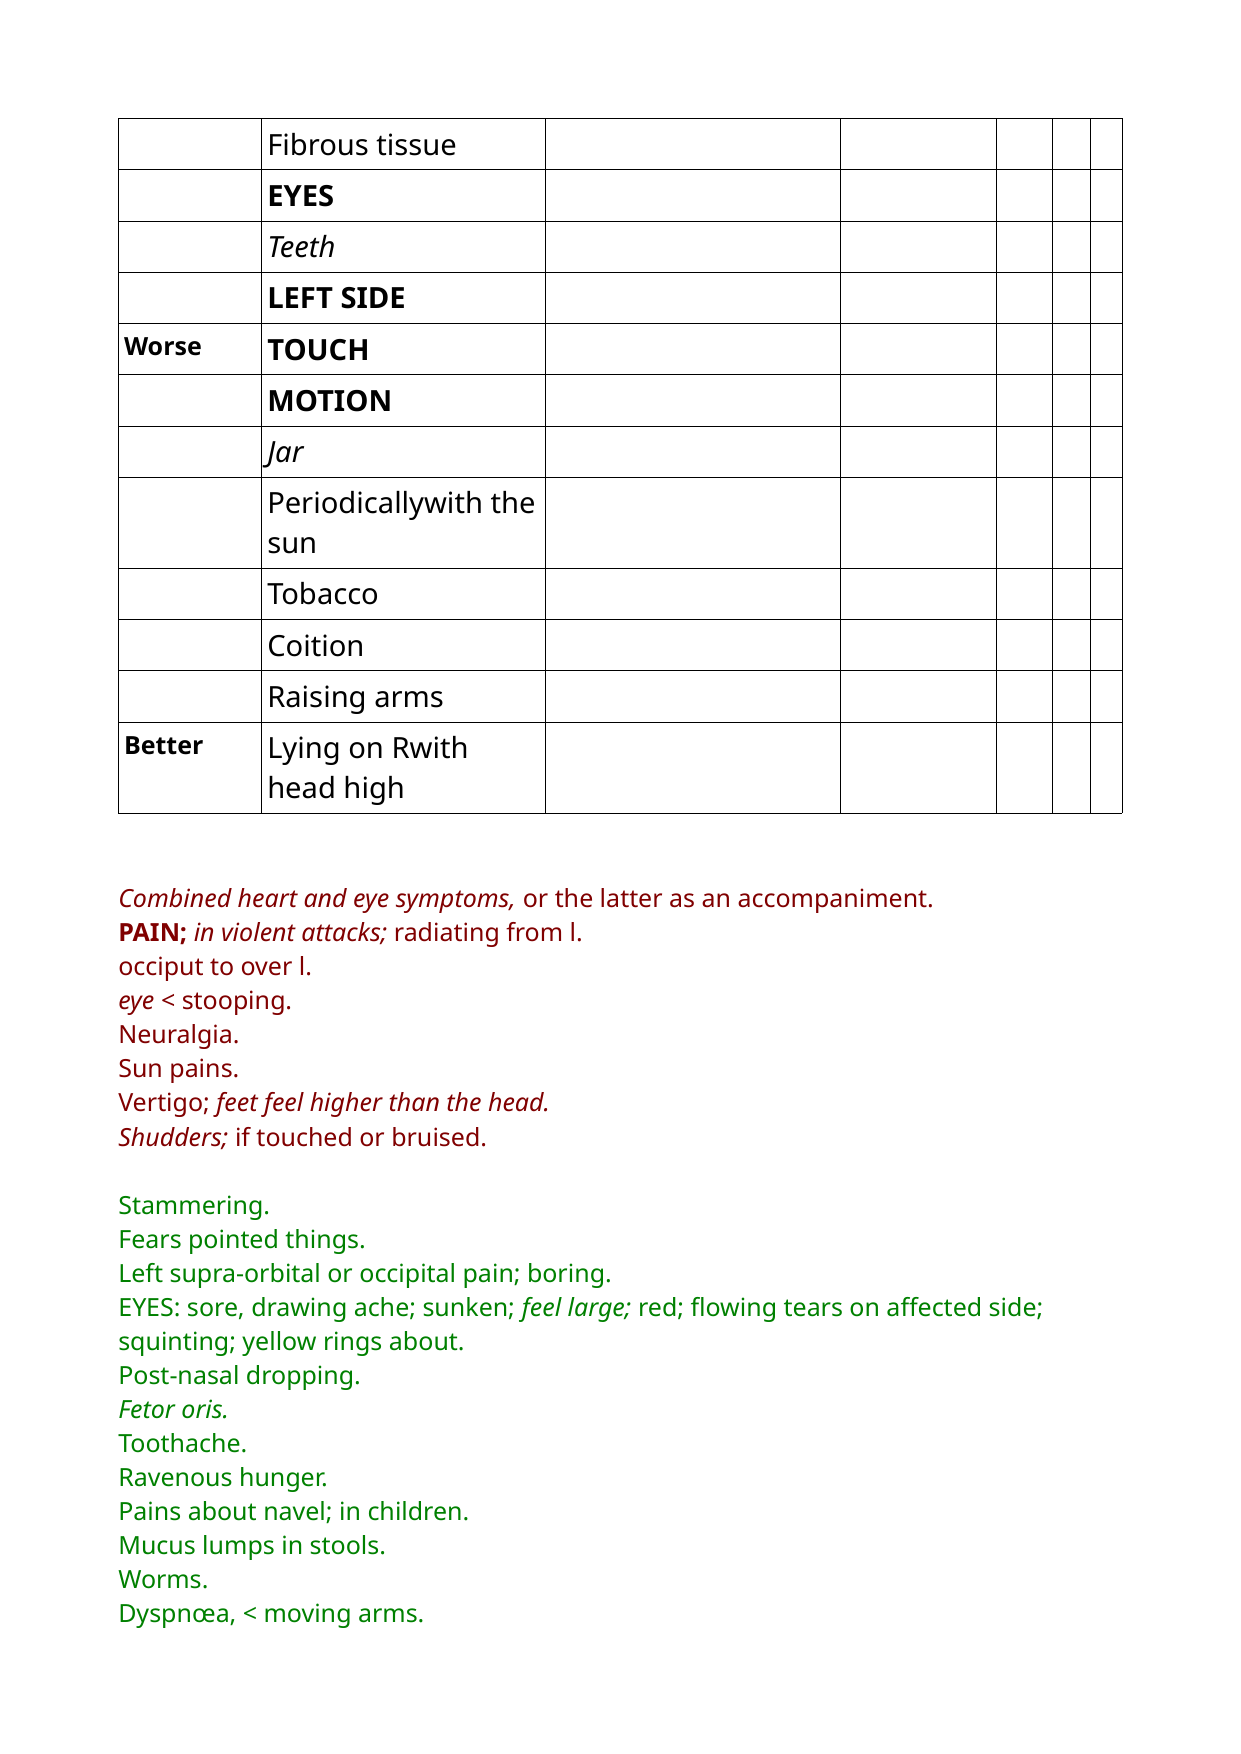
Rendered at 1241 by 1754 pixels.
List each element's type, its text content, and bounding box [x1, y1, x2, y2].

table_cell Lying on Rwith head high [262, 723, 545, 812]
table_cell [1091, 427, 1122, 477]
table_cell [546, 671, 840, 722]
table_cell [546, 170, 840, 221]
text Toothache. [118, 1426, 1122, 1460]
table_cell [1091, 569, 1122, 619]
table_cell [119, 273, 261, 323]
table_cell [841, 324, 996, 374]
table_cell EYES [262, 170, 545, 221]
table_cell [1091, 671, 1122, 722]
table_cell [1053, 569, 1090, 619]
table_cell [841, 375, 996, 426]
text Fetor oris. [118, 1392, 1122, 1426]
text Shudders; if touched or bruised. [118, 1119, 1122, 1153]
table_cell [546, 427, 840, 477]
table_cell [1053, 170, 1090, 221]
table_cell [119, 478, 261, 568]
table_cell [997, 375, 1052, 426]
text Ravenous hunger. [118, 1460, 1122, 1494]
table_cell [1053, 620, 1090, 670]
table_cell [119, 119, 261, 169]
table_cell [1091, 222, 1122, 272]
table_cell [119, 620, 261, 670]
table_cell [546, 222, 840, 272]
table_cell Fibrous tissue [262, 119, 545, 169]
table_cell [997, 324, 1052, 374]
table_cell [546, 324, 840, 374]
table_cell [119, 222, 261, 272]
table_cell [119, 671, 261, 722]
text eye < stooping. [118, 983, 1122, 1017]
table_cell [1053, 723, 1090, 812]
table_cell [1091, 119, 1122, 169]
text occiput to over l. [118, 949, 1122, 983]
table_cell [997, 620, 1052, 670]
table_cell [1091, 324, 1122, 374]
table_cell [546, 723, 840, 812]
text Stammering. [118, 1187, 1122, 1221]
table_cell [1091, 723, 1122, 812]
text EYES: sore, drawing ache; sunken; feel large; red; flowing tears on affected side; squinting; yellow rings about. [118, 1289, 1122, 1358]
table_cell Jar [262, 427, 545, 477]
table_cell [1091, 375, 1122, 426]
table_cell Coition [262, 620, 545, 670]
table_cell [997, 569, 1052, 619]
table_cell [997, 170, 1052, 221]
table_cell [997, 478, 1052, 568]
table_cell Better [119, 723, 261, 812]
table_cell [997, 273, 1052, 323]
table_cell [841, 427, 996, 477]
text Vertigo; feet feel higher than the head. [118, 1085, 1122, 1119]
table_cell [997, 119, 1052, 169]
table_cell [1053, 324, 1090, 374]
text Combined heart and eye symptoms, or the latter as an accompaniment. [118, 881, 1122, 915]
text Worms. [118, 1562, 1122, 1596]
text PAIN; in violent attacks; radiating from l. [118, 915, 1122, 949]
table_cell [1053, 222, 1090, 272]
table_cell [1053, 671, 1090, 722]
table_cell TOUCH [262, 324, 545, 374]
text Dyspnœa, < moving arms. [118, 1596, 1122, 1630]
table_cell Worse [119, 324, 261, 374]
table_cell [841, 478, 996, 568]
table_cell [1053, 478, 1090, 568]
table_cell [546, 620, 840, 670]
table_cell [841, 723, 996, 812]
table_cell [997, 723, 1052, 812]
table_cell [119, 569, 261, 619]
table_cell [841, 119, 996, 169]
table_cell [841, 170, 996, 221]
table_cell [841, 273, 996, 323]
text Left supra-orbital or occipital pain; boring. [118, 1255, 1122, 1289]
table_cell [841, 222, 996, 272]
table_cell [119, 375, 261, 426]
text Pains about navel; in children. [118, 1494, 1122, 1528]
table_cell Teeth [262, 222, 545, 272]
table_cell [1053, 375, 1090, 426]
table_cell Raising arms [262, 671, 545, 722]
table_cell [841, 569, 996, 619]
table_cell LEFT SIDE [262, 273, 545, 323]
table_cell MOTION [262, 375, 545, 426]
table_cell [997, 222, 1052, 272]
table_cell [1091, 273, 1122, 323]
text Sun pains. [118, 1051, 1122, 1085]
text Mucus lumps in stools. [118, 1528, 1122, 1562]
table_cell [1091, 478, 1122, 568]
table_cell [119, 170, 261, 221]
table_cell [1091, 170, 1122, 221]
table_cell [546, 478, 840, 568]
text Fears pointed things. [118, 1221, 1122, 1255]
table_cell [1053, 273, 1090, 323]
table_cell [546, 273, 840, 323]
text Neuralgia. [118, 1017, 1122, 1051]
table_cell [1091, 620, 1122, 670]
table_cell Periodicallywith the sun [262, 478, 545, 568]
table_cell [841, 620, 996, 670]
table_cell [997, 427, 1052, 477]
table_cell [841, 671, 996, 722]
text Post-nasal dropping. [118, 1358, 1122, 1392]
table_cell [546, 569, 840, 619]
table_cell [997, 671, 1052, 722]
table_cell [1053, 119, 1090, 169]
table_cell [119, 427, 261, 477]
table_cell [1053, 427, 1090, 477]
table_cell [546, 375, 840, 426]
table_cell [546, 119, 840, 169]
table_cell Tobacco [262, 569, 545, 619]
